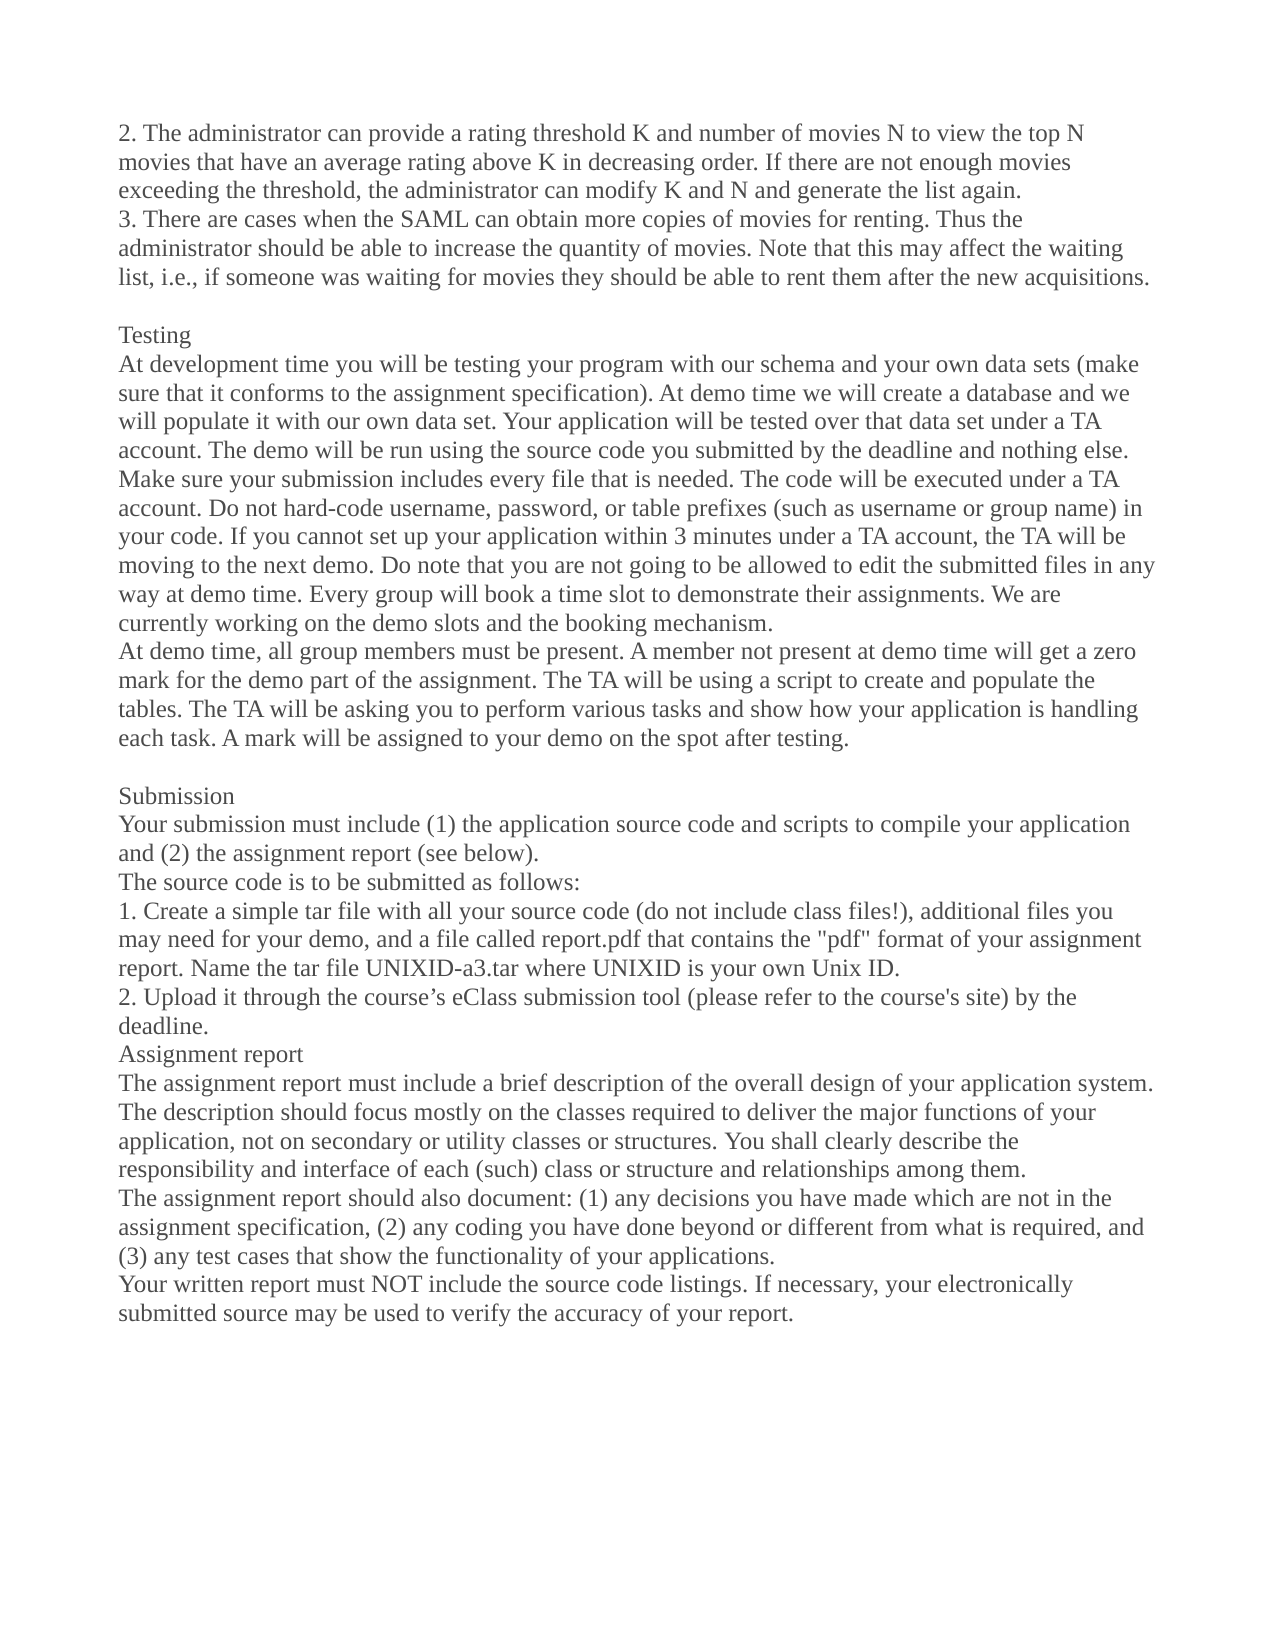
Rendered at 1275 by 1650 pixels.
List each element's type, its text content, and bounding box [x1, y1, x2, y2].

text The source code is to be submitted as follows: [118, 867, 1157, 896]
text The assignment report must include a brief description of the overall design of your application system. The description should focus mostly on the classes required to deliver the major functions of your application, not on secondary or utility classes or structures. You shall clearly describe the responsibility and interface of each (such) class or structure and relationships among them. [118, 1068, 1157, 1183]
text Testing [118, 320, 1157, 349]
text Assignment report [118, 1039, 1157, 1068]
text 2. The administrator can provide a rating threshold K and number of movies N to view the top N movies that have an average rating above K in decreasing order. If there are not enough movies exceeding the threshold, the administrator can modify K and N and generate the list again. [118, 118, 1157, 204]
text 3. There are cases when the SAML can obtain more copies of movies for renting. Thus the administrator should be able to increase the quantity of movies. Note that this may affect the waiting list, i.e., if someone was waiting for movies they should be able to rent them after the new acquisitions. [118, 204, 1157, 291]
text Your submission must include (1) the application source code and scripts to compile your application and (2) the assignment report (see below). [118, 809, 1157, 867]
text 2. Upload it through the course’s eClass submission tool (please refer to the course's site) by the deadline. [118, 982, 1157, 1039]
text Submission [118, 781, 1157, 809]
text At demo time, all group members must be present. A member not present at demo time will get a zero mark for the demo part of the assignment. The TA will be using a script to create and populate the tables. The TA will be asking you to perform various tasks and show how your application is handling each task. A mark will be assigned to your demo on the spot after testing. [118, 636, 1157, 751]
text At development time you will be testing your program with our schema and your own data sets (make sure that it conforms to the assignment specification). At demo time we will create a database and we will populate it with our own data set. Your application will be tested over that data set under a TA account. The demo will be run using the source code you submitted by the deadline and nothing else. Make sure your submission includes every file that is needed. The code will be executed under a TA account. Do not hard-code username, password, or table prefixes (such as username or group name) in your code. If you cannot set up your application within 3 minutes under a TA account, the TA will be moving to the next demo. Do note that you are not going to be allowed to edit the submitted files in any way at demo time. Every group will book a time slot to demonstrate their assignments. We are currently working on the demo slots and the booking mechanism. [118, 349, 1157, 636]
text The assignment report should also document: (1) any decisions you have made which are not in the assignment specification, (2) any coding you have done beyond or different from what is required, and (3) any test cases that show the functionality of your applications. [118, 1183, 1157, 1269]
text Your written report must NOT include the source code listings. If necessary, your electronically submitted source may be used to verify the accuracy of your report. [118, 1269, 1157, 1327]
text 1. Create a simple tar file with all your source code (do not include class files!), additional files you may need for your demo, and a file called report.pdf that contains the "pdf" format of your assignment report. Name the tar file UNIXID-a3.tar where UNIXID is your own Unix ID. [118, 896, 1157, 982]
